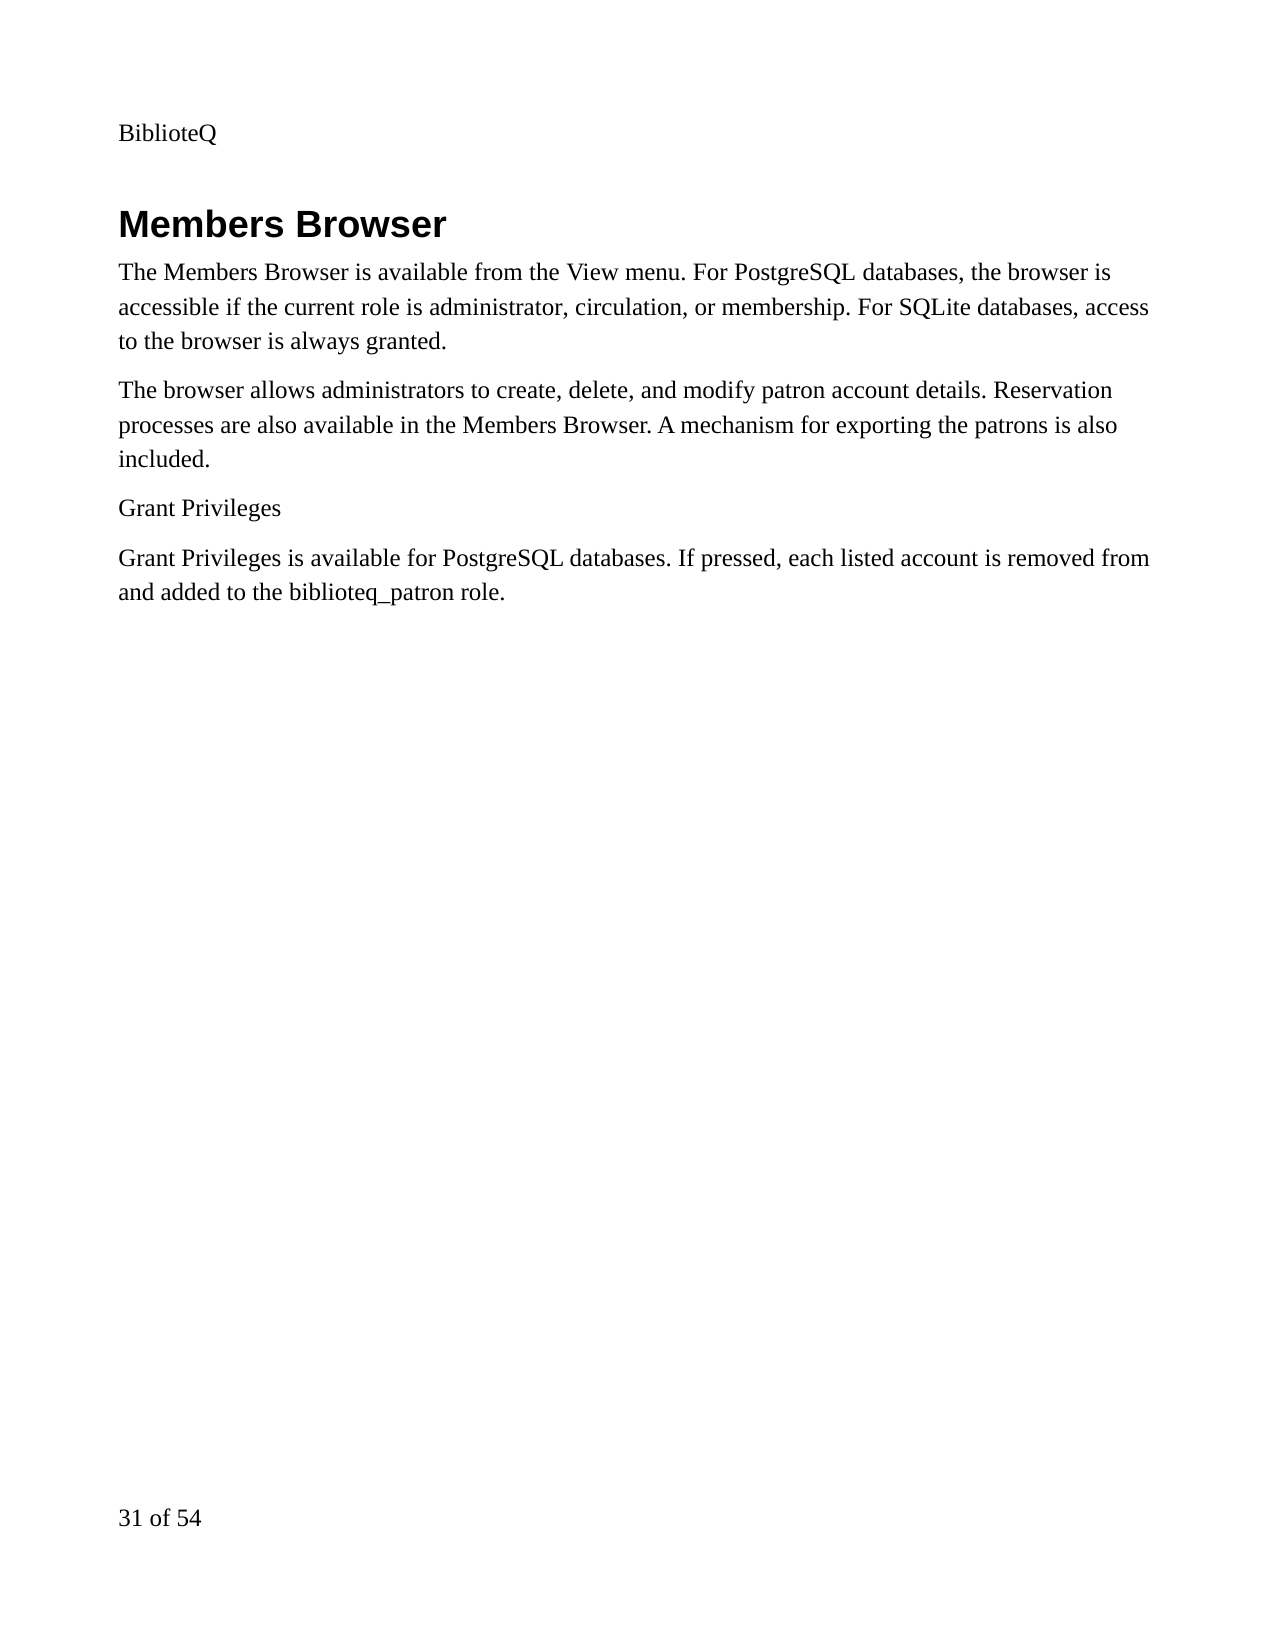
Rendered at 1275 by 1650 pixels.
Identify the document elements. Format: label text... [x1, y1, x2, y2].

subtitle Members Browser [118, 201, 1157, 245]
text The browser allows administrators to create, delete, and modify patron account details. Reservation processes are also available in the Members Browser. A mechanism for exporting the patrons is also included. [118, 376, 1157, 473]
text The Members Browser is available from the View menu. For PostgreSQL databases, the browser is accessible if the current role is administrator, circulation, or membership. For SQLite databases, access to the browser is always granted. [118, 257, 1157, 355]
text Grant Privileges [118, 493, 1157, 522]
text Grant Privileges is available for PostgreSQL databases. If pressed, each listed account is removed from and added to the biblioteq_patron role. [118, 543, 1157, 606]
